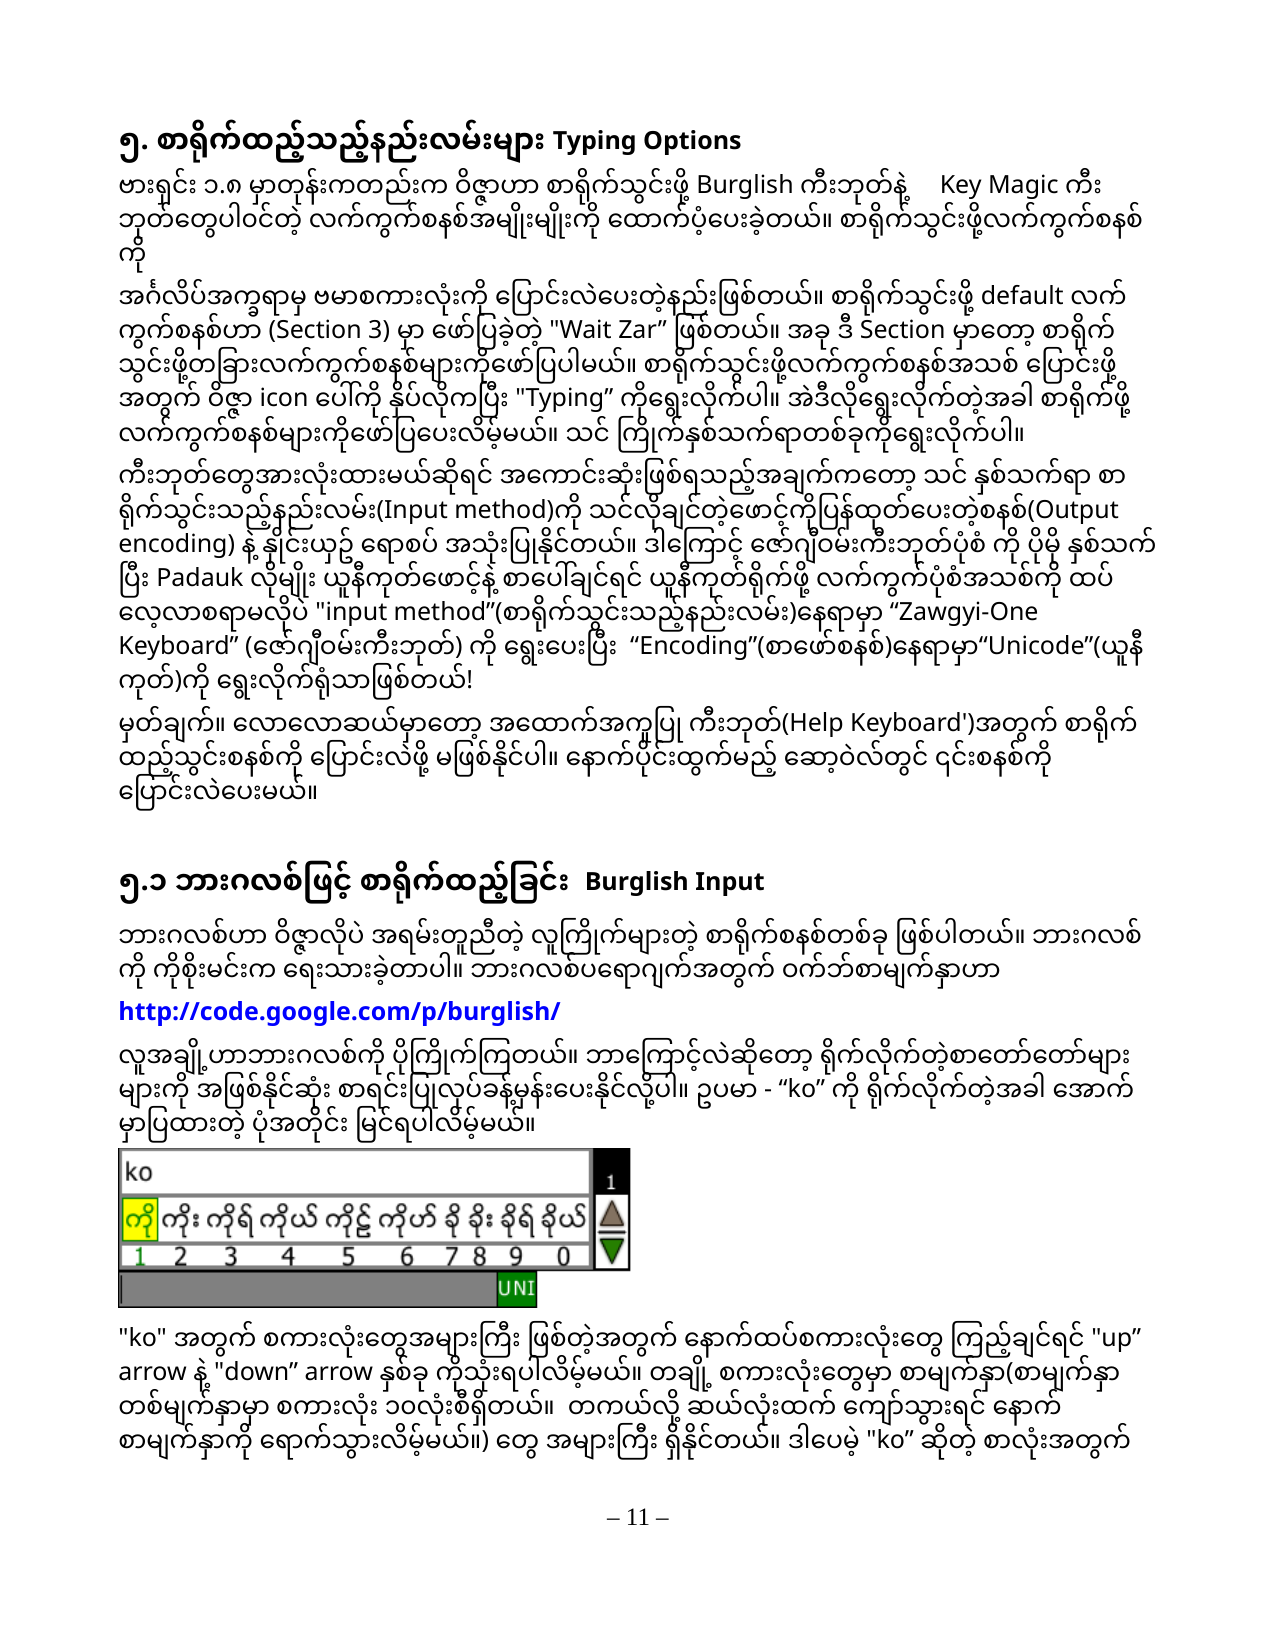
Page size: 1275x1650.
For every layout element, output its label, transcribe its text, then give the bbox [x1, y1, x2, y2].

text လူအချို့ဟာဘားဂလစ်ကို ပိုကြိုက်ကြတယ်။ ဘာကြောင့်လဲဆိုတော့ ရိုက်လိုက်တဲ့စာတော်တော်များများကို အဖြစ်နိုင်ဆုံး စာရင်းပြုလုပ်ခန့်မှန်းပေးနိုင်လို့ပါ။ ဥပမာ - “ko” ကို ရိုက်လိုက်တဲ့အခါ အောက်မှာပြထားတဲ့ ပုံအတိုင်း မြင်ရပါလိမ့်မယ်။ [118, 1037, 1157, 1139]
text ဘားဂလစ်ဟာ ဝိဇ္ဇာလိုပဲ အရမ်းတူညီတဲ့ လူကြိုက်များတဲ့ စာရိုက်စနစ်တစ်ခု ဖြစ်ပါတယ်။ ဘားဂလစ်ကို ကိုစိုးမင်းက ရေးသားခဲ့တာပါ။ ဘားဂလစ်ပရောဂျက်အတွက် ဝက်ဘ်စာမျက်နှာဟာ [118, 916, 1157, 984]
subtitle ၅. စာရိုက်ထည့်သည့်နည်းလမ်းများ Typing Options [118, 118, 1157, 158]
picture [118, 1148, 631, 1308]
text "ko" အတွက် စကားလုံးတွေအများကြီး ဖြစ်တဲ့အတွက် နောက်ထပ်စကားလုံးတွေ ကြည့်ချင်ရင် "up” arrow နဲ့ "down” arrow နှစ်ခု ကိုသုံးရပါလိမ့်မယ်။ တချို့ စကားလုံးတွေမှာ စာမျက်နှာ(စာမျက်နှာ တစ်မျက်နှာမှာ စကားလုံး ၁၀လုံးစီရှိတယ်။ တကယ်လို့ ဆယ်လုံးထက် ကျော်သွားရင် နောက်စာမျက်နှာကို ရောက်သွားလိမ့်မယ်။) တွေ အများကြီး ရှိနိုင်တယ်။ ဒါပေမဲ့ "ko” ဆိုတဲ့ စာလုံးအတွက် [118, 1148, 1157, 1455]
text http://code.google.com/p/burglish/ [118, 994, 1157, 1028]
text ဗားရှင်း ၁.၈ မှာတုန်းကတည်းက ဝိဇ္ဇာဟာ စာရိုက်သွင်းဖို့ Burglish ကီးဘုတ်နဲ့ Key Magic ကီးဘုတ်တွေပါ၀င်တဲ့ လက်ကွက်စနစ်အမျိုးမျိုးကို ထောက်ပံ့ပေးခဲ့တယ်။ စာရိုက်သွင်းဖို့လက်ကွက်စနစ်ကို [118, 167, 1157, 269]
subtitle ၅.၁ ဘားဂလစ်ဖြင့် စာရိုက်ထည့်ခြင်း Burglish Input [118, 859, 1157, 898]
text ကီးဘုတ်တွေအားလုံးထားမယ်ဆိုရင် အကောင်းဆုံးဖြစ်ရသည့်အချက်ကတော့ သင် နှစ်သက်ရာ စာရိုက်သွင်းသည့်နည်းလမ်း(Input method)ကို သင်လိုချင်တဲ့ဖောင့်ကိုပြန်ထုတ်ပေးတဲ့စနစ်(Output encoding) နဲ့ နှိုင်းယှဥ် ရောစပ် အသုံးပြုနိုင်တယ်။ ဒါကြောင့် ဇော်ဂျီဝမ်းကီးဘုတ်ပုံစံ ကို ပိုမို နှစ်သက်ပြီး Padauk လိုမျိုး ယူနီကုတ်ဖောင့်နဲ့ စာပေါ်ချင်ရင် ယူနီကုတ်ရိုက်ဖို့ လက်ကွက်ပုံစံအသစ်ကို ထပ်လေ့လာစရာမလိုပဲ "input method”(စာရိုက်သွင်းသည့်နည်းလမ်း)နေရာမှာ “Zawgyi-One Keyboard” (ဇော်ဂျီဝမ်းကီးဘုတ်) ကို ရွေးပေးပြီး “Encoding”(စာဖော်စနစ်)နေရာမှာ“Unicode”(ယူနီကုတ်)ကို ရွေးလိုက်ရုံသာဖြစ်တယ်! [118, 457, 1157, 696]
text မှတ်ချက်။ လောလောဆယ်မှာတော့ အထောက်အကူပြု ကီးဘုတ်(Help Keyboard')အတွက် စာရိုက်ထည့်သွင်းစနစ်ကို ပြောင်းလဲဖို့ မဖြစ်နိုင်ပါ။ နောက်ပိုင်းထွက်မည့် ဆော့ဝဲလ်တွင် ၎င်းစနစ်ကို ပြောင်းလဲပေးမယ်။ [118, 704, 1157, 807]
text အင်္ဂလိပ်အက္ခရာမှ ဗမာစကားလုံးကို ပြောင်းလဲပေးတဲ့နည်းဖြစ်တယ်။ စာရိုက်သွင်းဖို့ default လက်ကွက်စနစ်ဟာ (Section 3) မှာ ဖော်ပြခဲ့တဲ့ "Wait Zar” ဖြစ်တယ်။ အခု ဒီ Section မှာတော့ စာရိုက်သွင်းဖို့တခြားလက်ကွက်စနစ်များကိုဖော်ပြပါမယ်။ စာရိုက်သွင်းဖို့လက်ကွက်စနစ်အသစ် ပြောင်းဖို့အတွက် ဝိဇ္ဇာ icon ပေါ်ကို နှိပ်လိုကပြီး "Typing” ကိုရွေးလိုက်ပါ။ အဲဒီလိုရွေးလိုက်တဲ့အခါ စာရိုက်ဖို့လက်ကွက်စနစ်များကိုဖော်ပြပေးလိမ့်မယ်။ သင် ကြိုက်နှစ်သက်ရာတစ်ခုကိုရွေးလိုက်ပါ။ [118, 278, 1157, 448]
